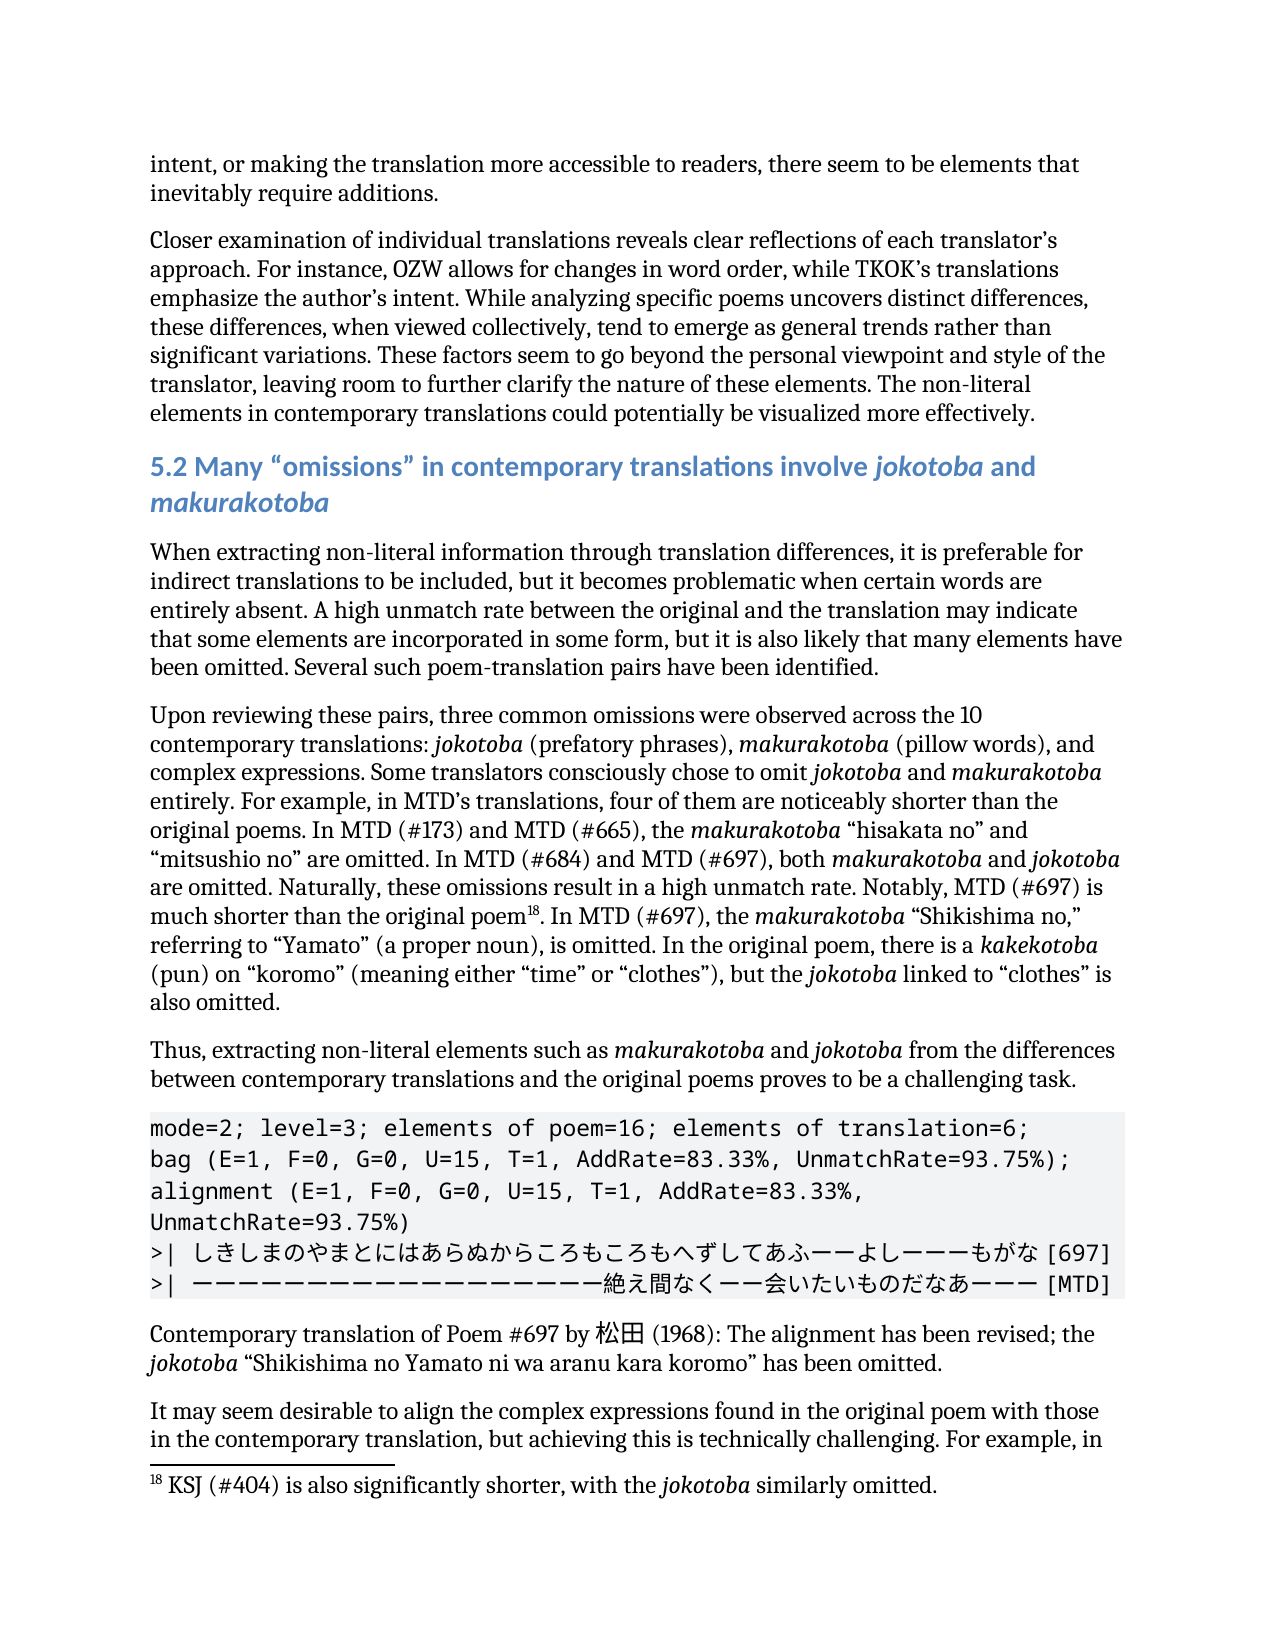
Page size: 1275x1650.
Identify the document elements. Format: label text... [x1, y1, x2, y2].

text Contemporary translation of Poem #697 by 松田 (1968): The alignment has been revised; the jokotoba “Shikishima no Yamato ni wa aranu kara koromo” has been omitted. [150, 1320, 1125, 1378]
text Closer examination of individual translations reveals clear reflections of each translator’s approach. For instance, OZW allows for changes in word order, while TKOK’s translations emphasize the author’s intent. While analyzing specific poems uncovers distinct differences, these differences, when viewed collectively, tend to emerge as general trends rather than significant variations. These factors seem to go beyond the personal viewpoint and style of the translator, leaving room to further clarify the nature of these elements. The non-literal elements in contemporary translations could potentially be visualized more effectively. [150, 226, 1125, 427]
text intent, or making the translation more accessible to readers, there seem to be elements that inevitably require additions. [150, 150, 1125, 207]
text KSJ (#404) is also significantly shorter, with the jokotoba similarly omitted. [150, 1471, 1125, 1500]
text Thus, extracting non-literal elements such as makurakotoba and jokotoba from the differences between contemporary translations and the original poems proves to be a challenging task. [150, 1036, 1125, 1093]
subtitle 5.2 Many “omissions” in contemporary translations involve jokotoba and makurakotoba [150, 448, 1125, 519]
text When extracting non-literal information through translation differences, it is preferable for indirect translations to be included, but it becomes problematic when certain words are entirely absent. A high unmatch rate between the original and the translation may indicate that some elements are incorporated in some form, but it is also likely that many elements have been omitted. Several such poem-translation pairs have been identified. [150, 538, 1125, 682]
text It may seem desirable to align the complex expressions found in the original poem with those in the contemporary translation, but achieving this is technically challenging. For example, in [150, 1397, 1125, 1454]
text Upon reviewing these pairs, three common omissions were observed across the 10 contemporary translations: jokotoba (prefatory phrases), makurakotoba (pillow words), and complex expressions. Some translators consciously chose to omit jokotoba and makurakotoba entirely. For example, in MTD’s translations, four of them are noticeably shorter than the original poems. In MTD (#173) and MTD (#665), the makurakotoba “hisakata no” and “mitsushio no” are omitted. In MTD (#684) and MTD (#697), both makurakotoba and jokotoba are omitted. Naturally, these omissions result in a high unmatch rate. Notably, MTD (#697) is much shorter than the original poem. In MTD (#697), the makurakotoba “Shikishima no,” referring to “Yamato” (a proper noun), is omitted. In the original poem, there is a kakekotoba (pun) on “koromo” (meaning either “time” or “clothes”), but the jokotoba linked to “clothes” is also omitted. [150, 701, 1125, 1017]
text mode=2; level=3; elements of poem=16; elements of translation=6; bag (E=1, F=0, G=0, U=15, T=1, AddRate=83.33%, UnmatchRate=93.75%); alignment (E=1, F=0, G=0, U=15, T=1, AddRate=83.33%, UnmatchRate=93.75%) >| しきしまのやまとにはあらぬからころもころもへずしてあふーーよしーーーもがな [697] >| ーーーーーーーーーーーーーーーーーー絶え間なくーー会いたいものだなあーーー [MTD] [150, 1112, 1125, 1299]
